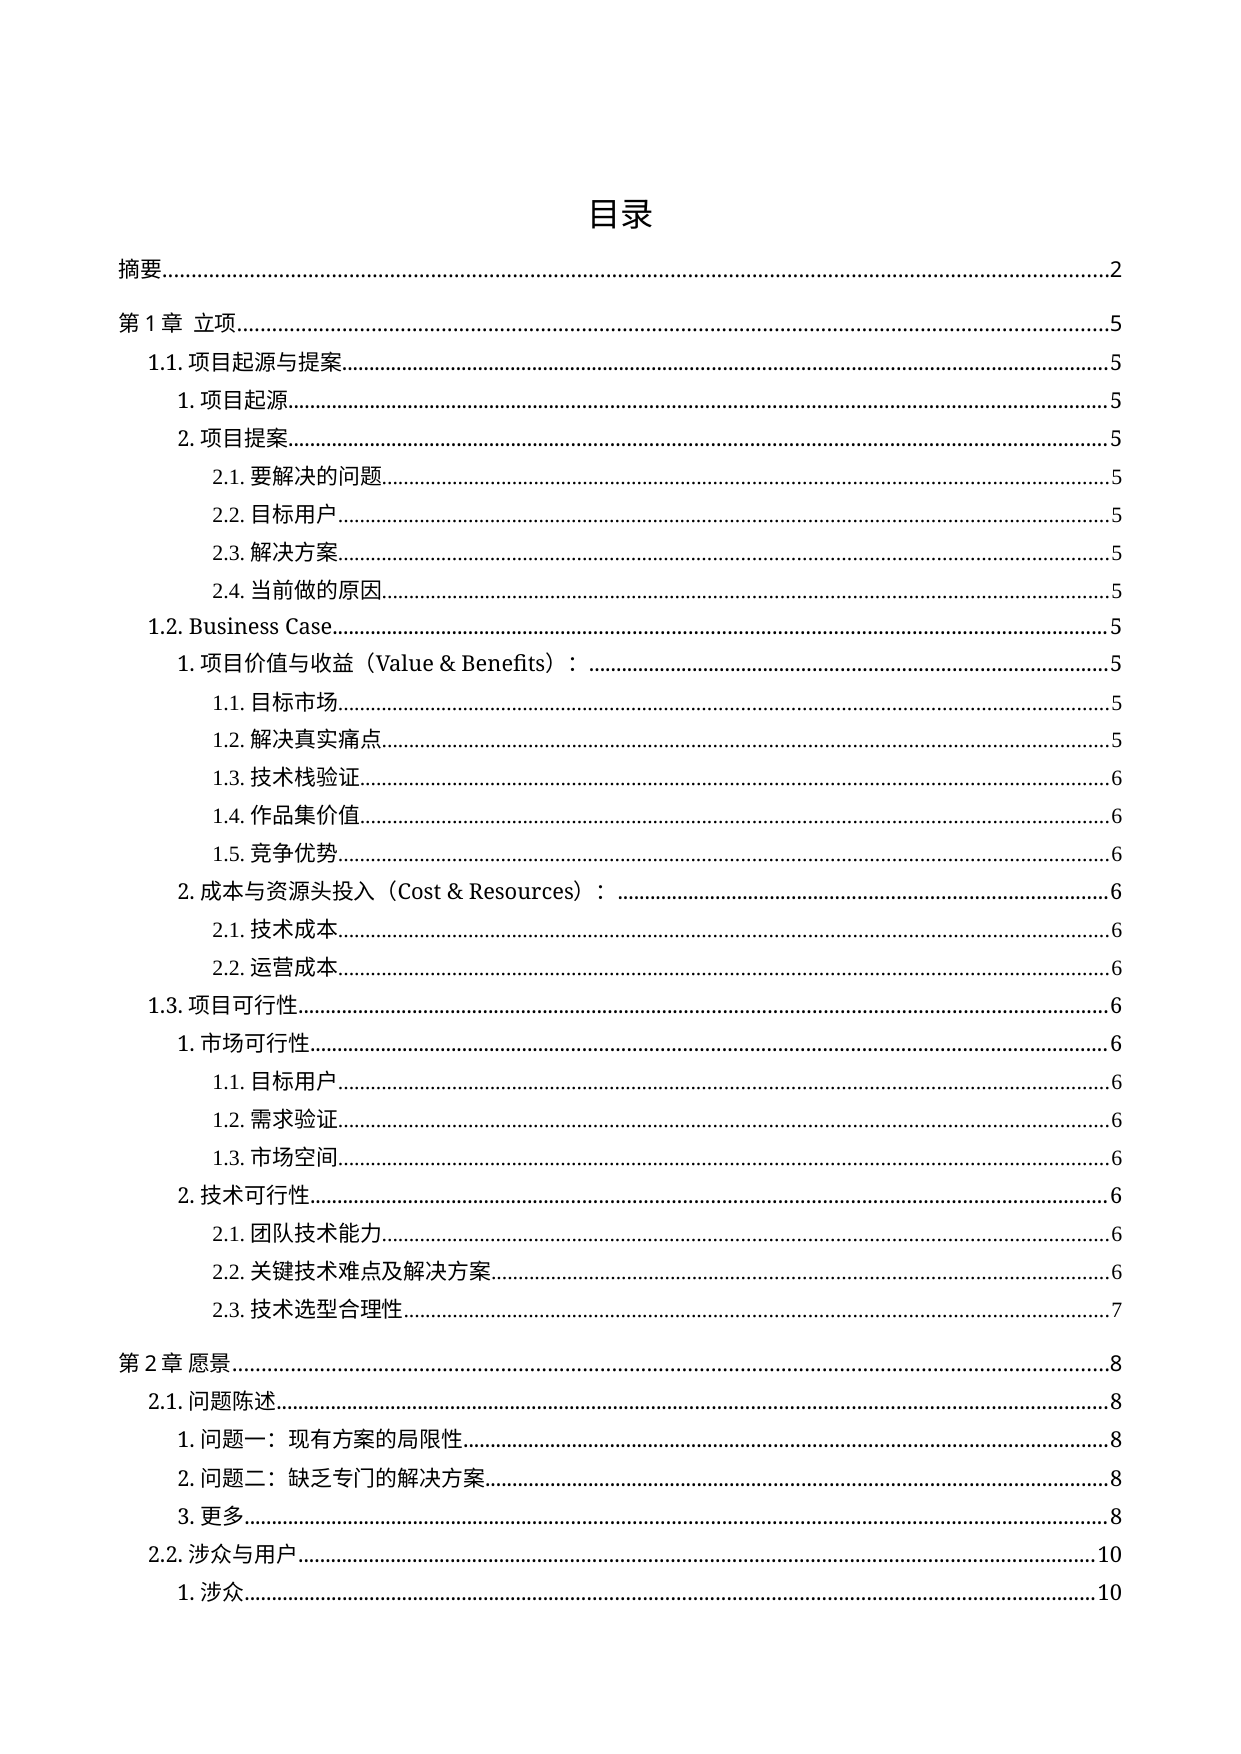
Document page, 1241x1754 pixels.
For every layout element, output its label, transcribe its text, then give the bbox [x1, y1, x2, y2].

text 1. 问题一：现有方案的局限性 8 [177, 1422, 1122, 1454]
text 2.2. 关键技术难点及解决方案 6 [207, 1254, 1122, 1286]
text 2.3. 解决方案 5 [207, 535, 1122, 566]
text 第1章 立项 5 [118, 306, 1122, 338]
text 1. 项目价值与收益（Value & Benefits）： 5 [177, 646, 1122, 678]
text 1.3. 市场空间 6 [207, 1140, 1122, 1172]
text 2. 成本与资源头投入（Cost & Resources）： 6 [177, 874, 1122, 906]
text 2.1. 技术成本 6 [207, 912, 1122, 944]
text 1.1. 项目起源与提案 5 [148, 344, 1122, 376]
text 1.1. 目标市场 5 [207, 684, 1122, 716]
text 1.2. 解决真实痛点 5 [207, 722, 1122, 754]
text 2.2. 涉众与用户 10 [148, 1537, 1122, 1568]
text 摘要 2 [118, 252, 1122, 284]
text 2.2. 运营成本 6 [207, 950, 1122, 982]
text 2.4. 当前做的原因 5 [207, 573, 1122, 604]
text 1. 项目起源 5 [177, 383, 1122, 414]
text 1.1. 目标用户 6 [207, 1064, 1122, 1096]
text 3. 更多 8 [177, 1499, 1122, 1530]
text 2.3. 技术选型合理性 7 [207, 1292, 1122, 1324]
text 1.5. 竞争优势 6 [207, 836, 1122, 868]
text 第2章 愿景 8 [118, 1346, 1122, 1378]
subtitle 目录 [118, 188, 1122, 236]
text 1.3. 技术栈验证 6 [207, 760, 1122, 792]
text 2. 技术可行性 6 [177, 1178, 1122, 1210]
text 1.4. 作品集价值 6 [207, 798, 1122, 830]
text 2.1. 要解决的问题 5 [207, 459, 1122, 491]
text 2. 问题二：缺乏专门的解决方案 8 [177, 1461, 1122, 1492]
text 1. 市场可行性 6 [177, 1026, 1122, 1058]
text 2.1. 问题陈述 8 [148, 1384, 1122, 1416]
text 1. 涉众 10 [177, 1575, 1122, 1607]
text 1.2. 需求验证 6 [207, 1102, 1122, 1134]
text 1.3. 项目可行性 6 [148, 988, 1122, 1020]
text 1.2. Business Case 5 [148, 611, 1122, 640]
text 2. 项目提案 5 [177, 421, 1122, 453]
text 2.2. 目标用户 5 [207, 497, 1122, 528]
text 2.1. 团队技术能力 6 [207, 1216, 1122, 1248]
